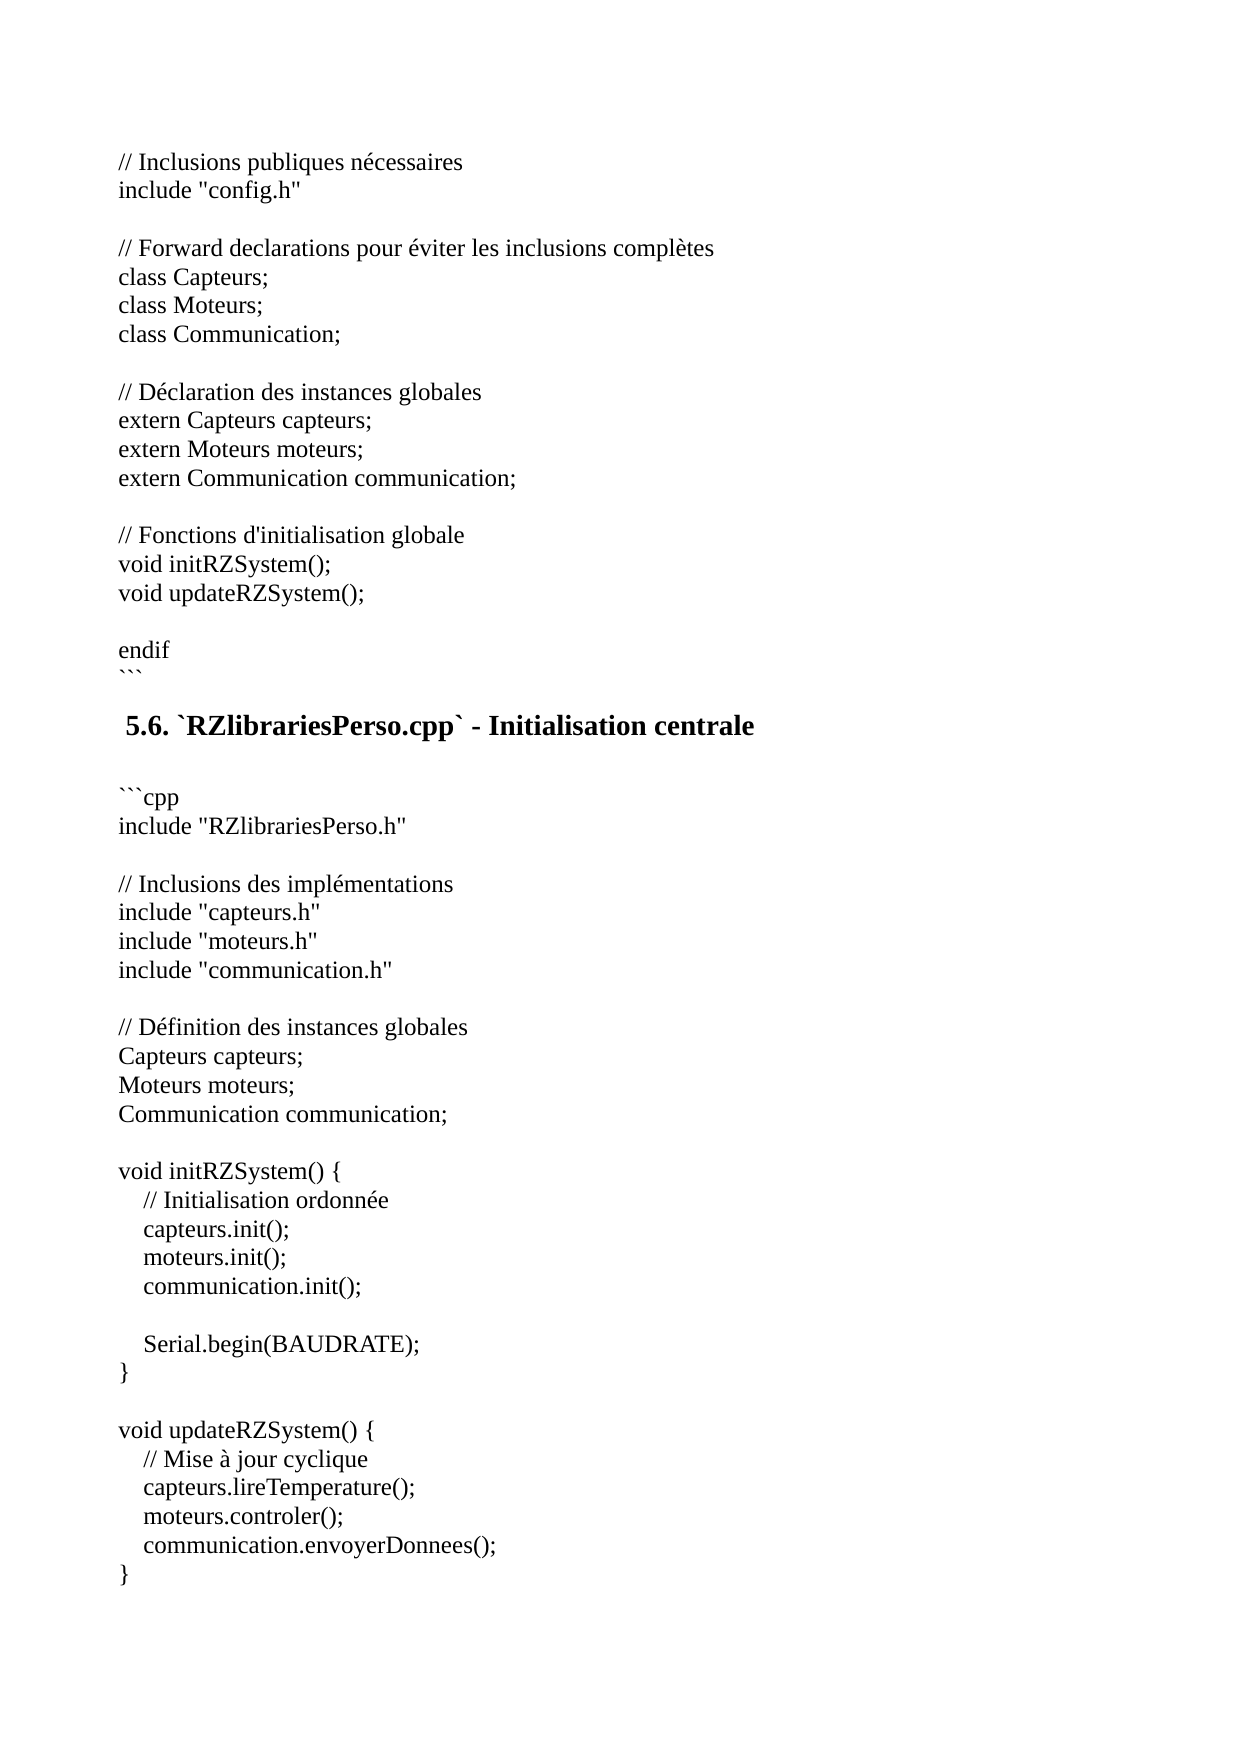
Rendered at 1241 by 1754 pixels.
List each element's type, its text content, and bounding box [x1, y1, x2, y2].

text // Inclusions publiques nécessaires include "config.h" // Forward declarations pour éviter les inclusions complètes class Capteurs; class Moteurs; class Communication; // Déclaration des instances globales extern Capteurs capteurs; extern Moteurs moteurs; extern Communication communication; // Fonctions d'initialisation globale void initRZSystem(); void updateRZSystem(); endif ``` [118, 118, 1122, 693]
text ```cpp include "RZlibrariesPerso.h" // Inclusions des implémentations include "capteurs.h" include "moteurs.h" include "communication.h" // Définition des instances globales Capteurs capteurs; Moteurs moteurs; Communication communication; void initRZSystem() { // Initialisation ordonnée capteurs.init(); moteurs.init(); communication.init(); Serial.begin(BAUDRATE); } void updateRZSystem() { // Mise à jour cyclique capteurs.lireTemperature(); moteurs.controler(); communication.envoyerDonnees(); } [118, 754, 1122, 1587]
subtitle 5.6. `RZlibrariesPerso.cpp` - Initialisation centrale [118, 708, 1122, 741]
